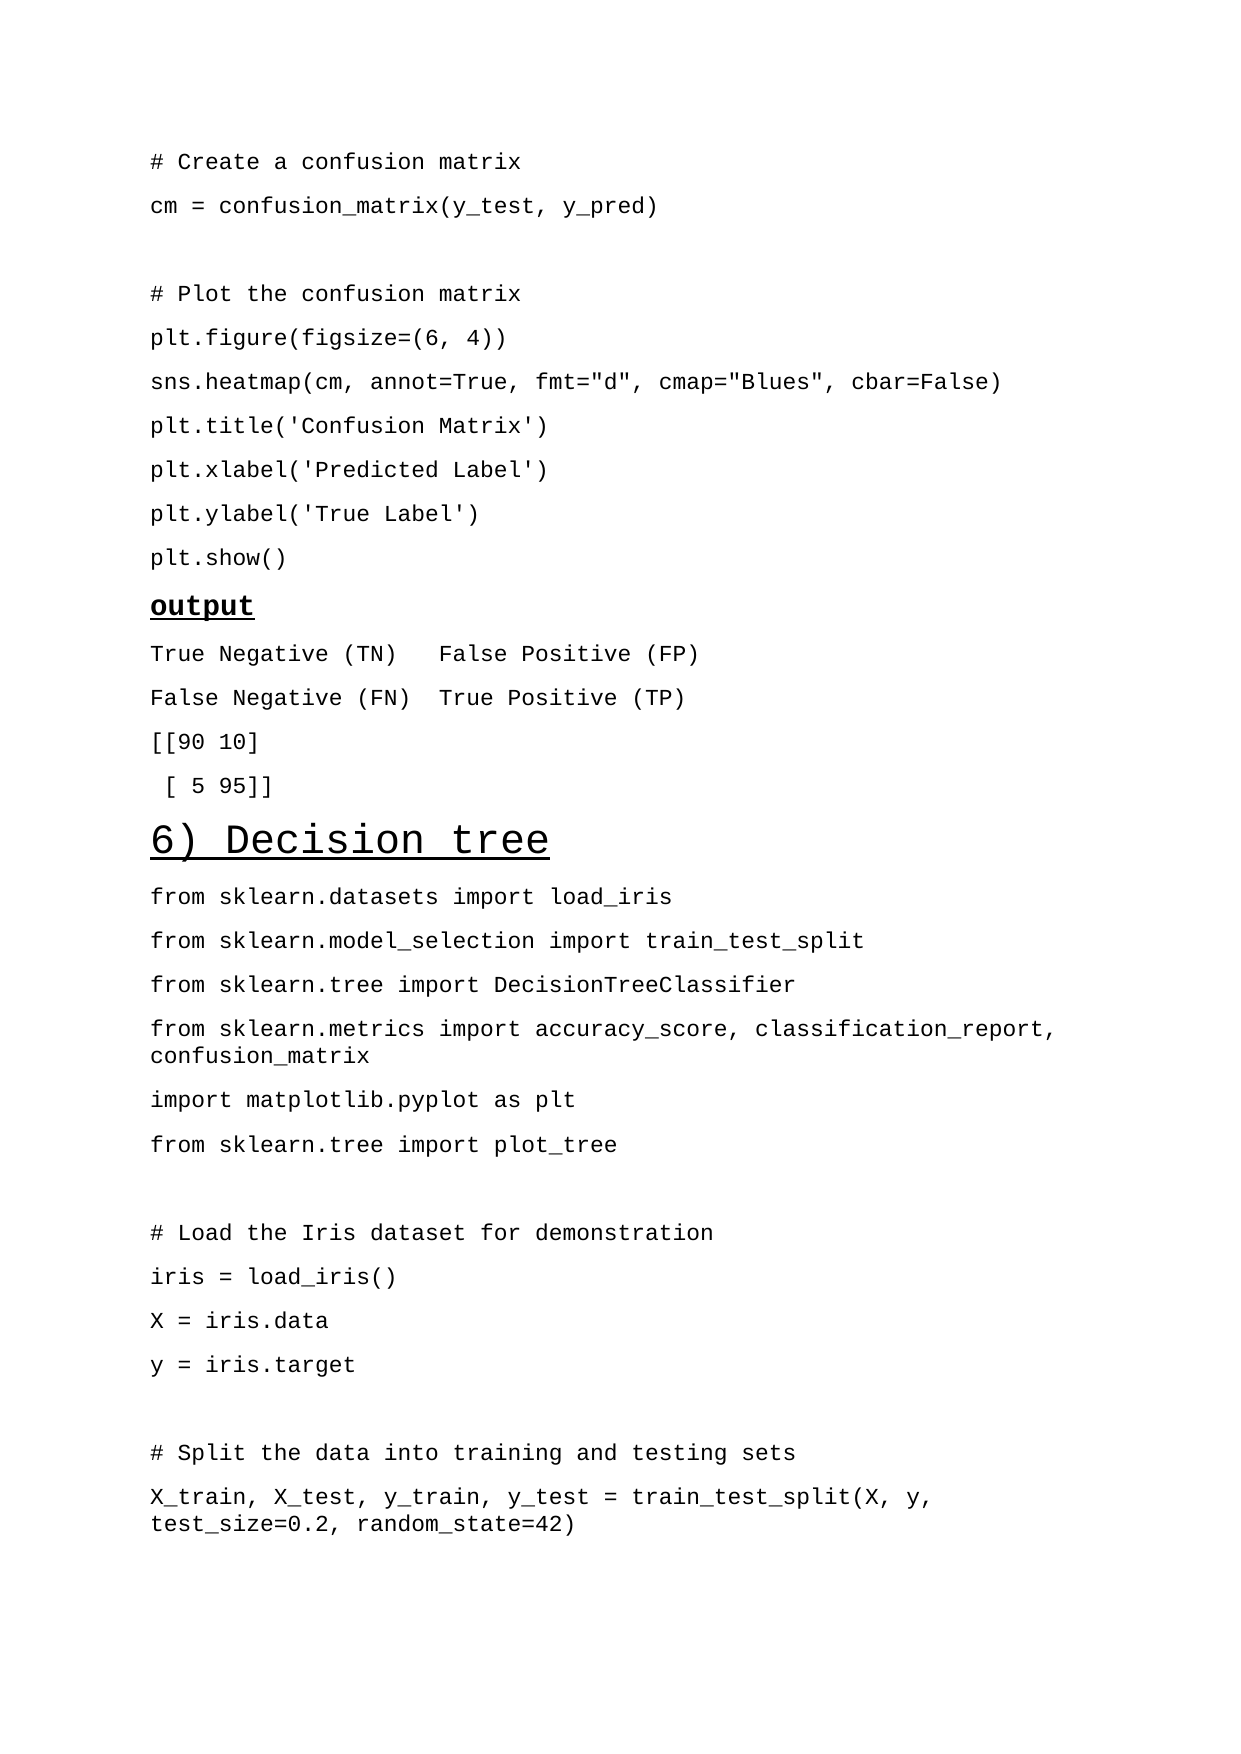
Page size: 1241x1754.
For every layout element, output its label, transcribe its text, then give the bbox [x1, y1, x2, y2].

text plt.xlabel('Predicted Label') [150, 458, 1090, 484]
text from sklearn.model_selection import train_test_split [150, 929, 1090, 955]
text plt.ylabel('True Label') [150, 502, 1090, 528]
text cm = confusion_matrix(y_test, y_pred) [150, 194, 1090, 220]
text plt.title('Confusion Matrix') [150, 414, 1090, 440]
text sns.heatmap(cm, annot=True, fmt="d", cmap="Blues", cbar=False) [150, 370, 1090, 396]
text 6) Decision tree [150, 818, 1090, 866]
text from sklearn.datasets import load_iris [150, 885, 1090, 911]
text y = iris.target [150, 1353, 1090, 1379]
text # Plot the confusion matrix [150, 282, 1090, 308]
text output [150, 591, 1090, 624]
text from sklearn.metrics import accuracy_score, classification_report, confusion_matrix [150, 1017, 1090, 1071]
text from sklearn.tree import DecisionTreeClassifier [150, 973, 1090, 999]
text from sklearn.tree import plot_tree [150, 1133, 1090, 1159]
text X = iris.data [150, 1309, 1090, 1335]
text plt.show() [150, 547, 1090, 572]
text # Create a confusion matrix [150, 150, 1090, 176]
text import matplotlib.pyplot as plt [150, 1089, 1090, 1115]
text [ 5 95]] [150, 774, 1090, 800]
text # Load the Iris dataset for demonstration [150, 1221, 1090, 1247]
text False Negative (FN) True Positive (TP) [150, 686, 1090, 712]
text X_train, X_test, y_train, y_test = train_test_split(X, y, test_size=0.2, random_state=42) [150, 1485, 1090, 1539]
text plt.figure(figsize=(6, 4)) [150, 326, 1090, 352]
text # Split the data into training and testing sets [150, 1441, 1090, 1467]
text True Negative (TN) False Positive (FP) [150, 642, 1090, 668]
text [[90 10] [150, 730, 1090, 756]
text iris = load_iris() [150, 1265, 1090, 1291]
